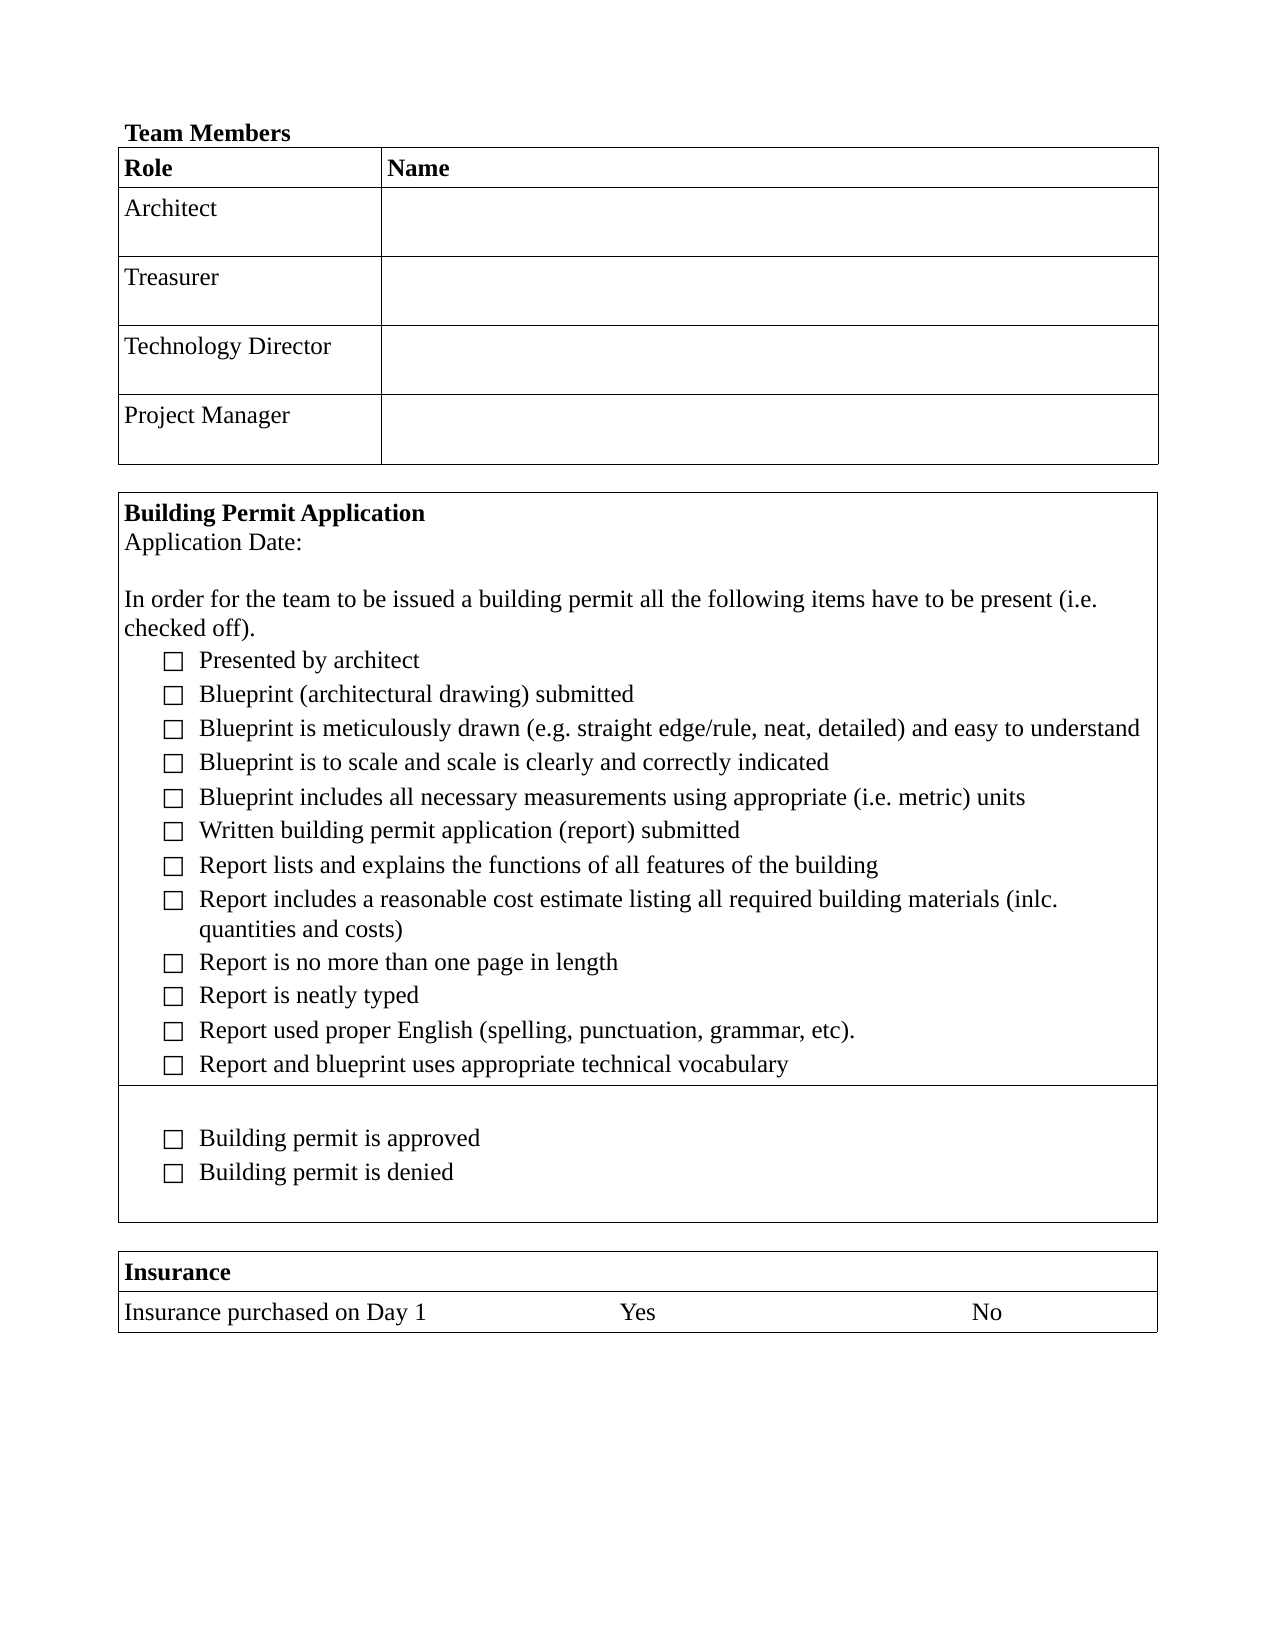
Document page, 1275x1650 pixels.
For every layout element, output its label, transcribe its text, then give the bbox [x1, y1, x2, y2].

table_cell Yes [464, 1292, 811, 1332]
table_cell [382, 188, 1158, 256]
table_cell No [811, 1292, 1157, 1332]
table_header Role [119, 148, 381, 187]
table_header Name [382, 148, 1158, 187]
table_cell Project Manager [119, 395, 381, 463]
table_cell [382, 326, 1158, 394]
table_cell [382, 257, 1158, 325]
table_cell Technology Director [119, 326, 381, 394]
table_header Building Permit Application Application Date: In order for the team to be issued a building permit all the following items have to be present (i.e. checked off). Presented by architect Blueprint (architectural drawing) submitted Blueprint is meticulously drawn (e.g. straight edge/rule, neat, detailed) and easy to understand Blueprint is to scale and scale is clearly and correctly indicated Blueprint includes all necessary measurements using appropriate (i.e. metric) units Written building permit application (report) submitted Report lists and explains the functions of all features of the building Report includes a reasonable cost estimate listing all required building materials (inlc. quantities and costs) Report is no more than one page in length Report is neatly typed Report used proper English (spelling, punctuation, grammar, etc). Report and blueprint uses appropriate technical vocabulary [119, 493, 1157, 1085]
table_cell Architect [119, 188, 381, 256]
table_header Insurance [119, 1252, 1157, 1291]
table_cell Insurance purchased on Day 1 [119, 1292, 464, 1332]
table_cell Treasurer [119, 257, 381, 325]
table_cell Building permit is approved Building permit is denied [119, 1086, 1157, 1222]
table_cell [382, 395, 1158, 463]
text Team Members [118, 118, 1157, 147]
